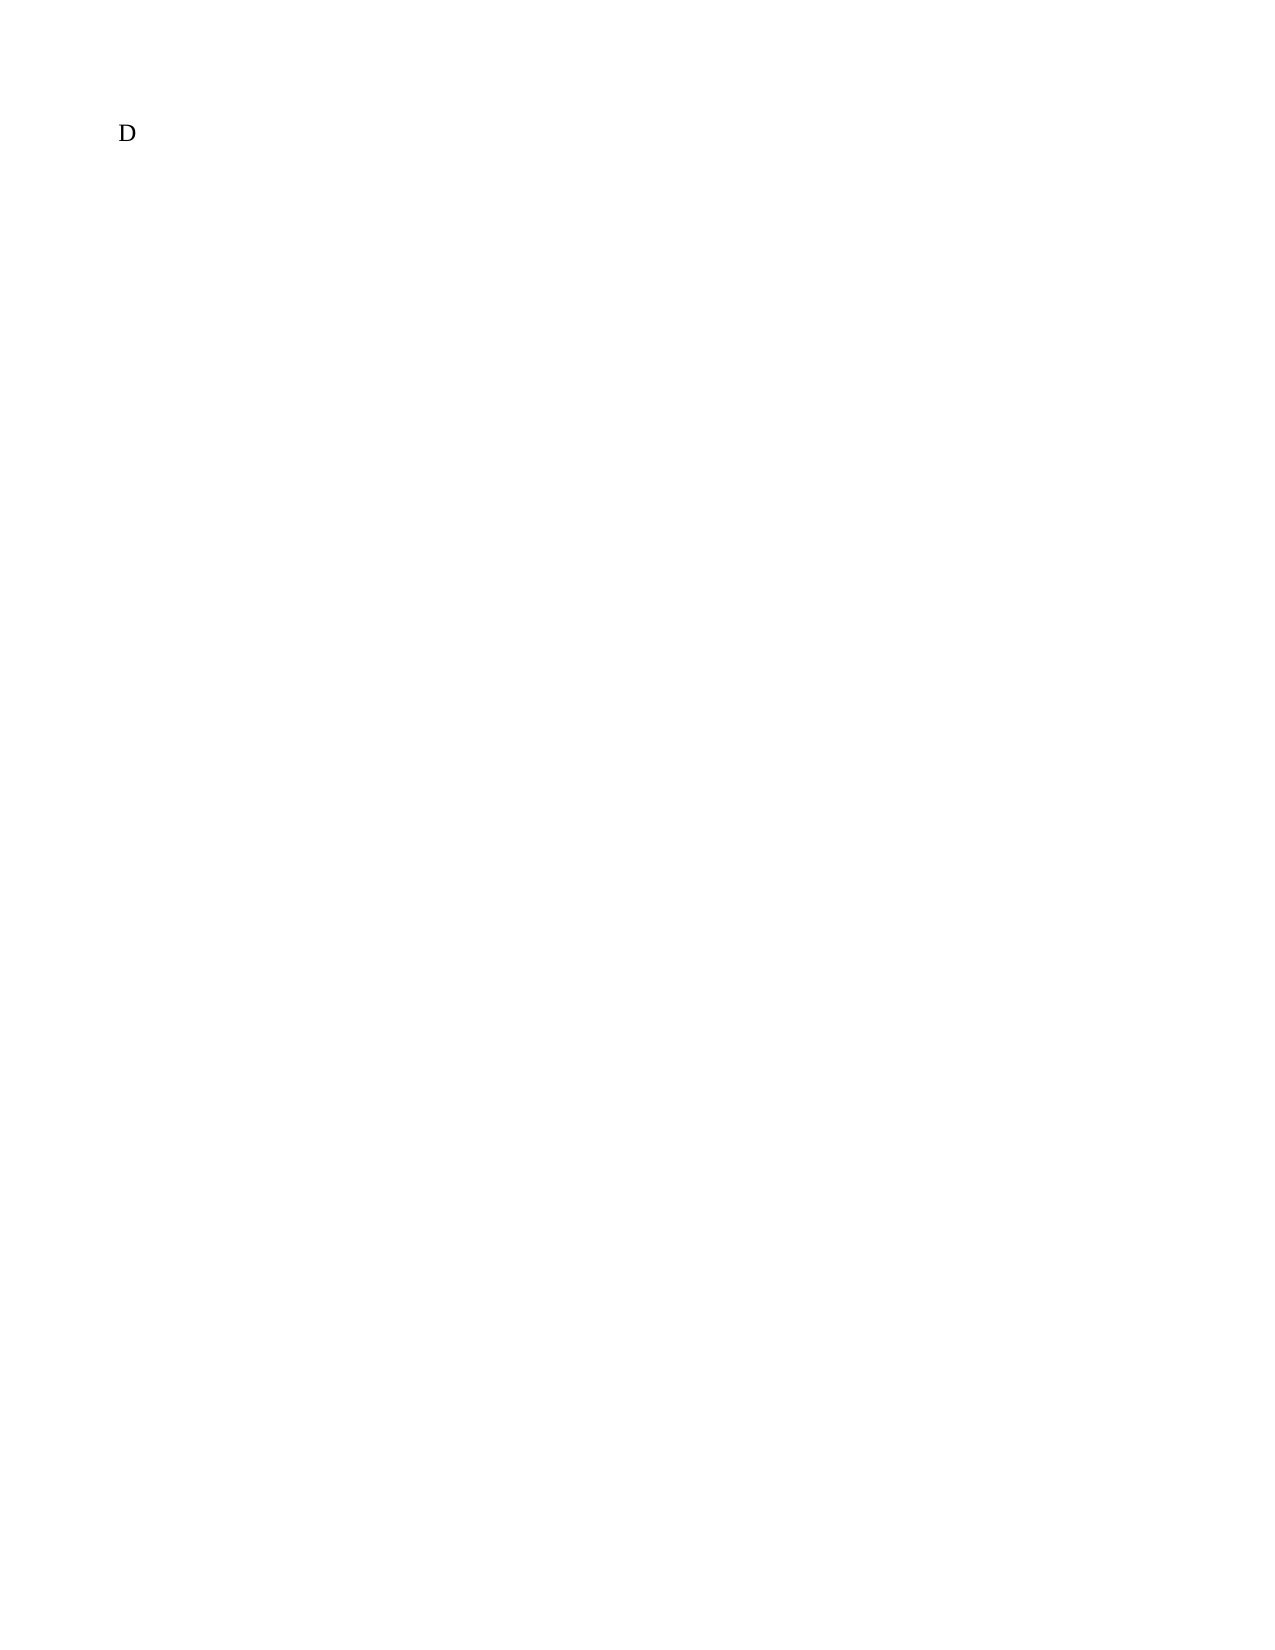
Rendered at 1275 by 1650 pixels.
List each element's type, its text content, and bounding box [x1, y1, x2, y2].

text D [118, 118, 1157, 147]
